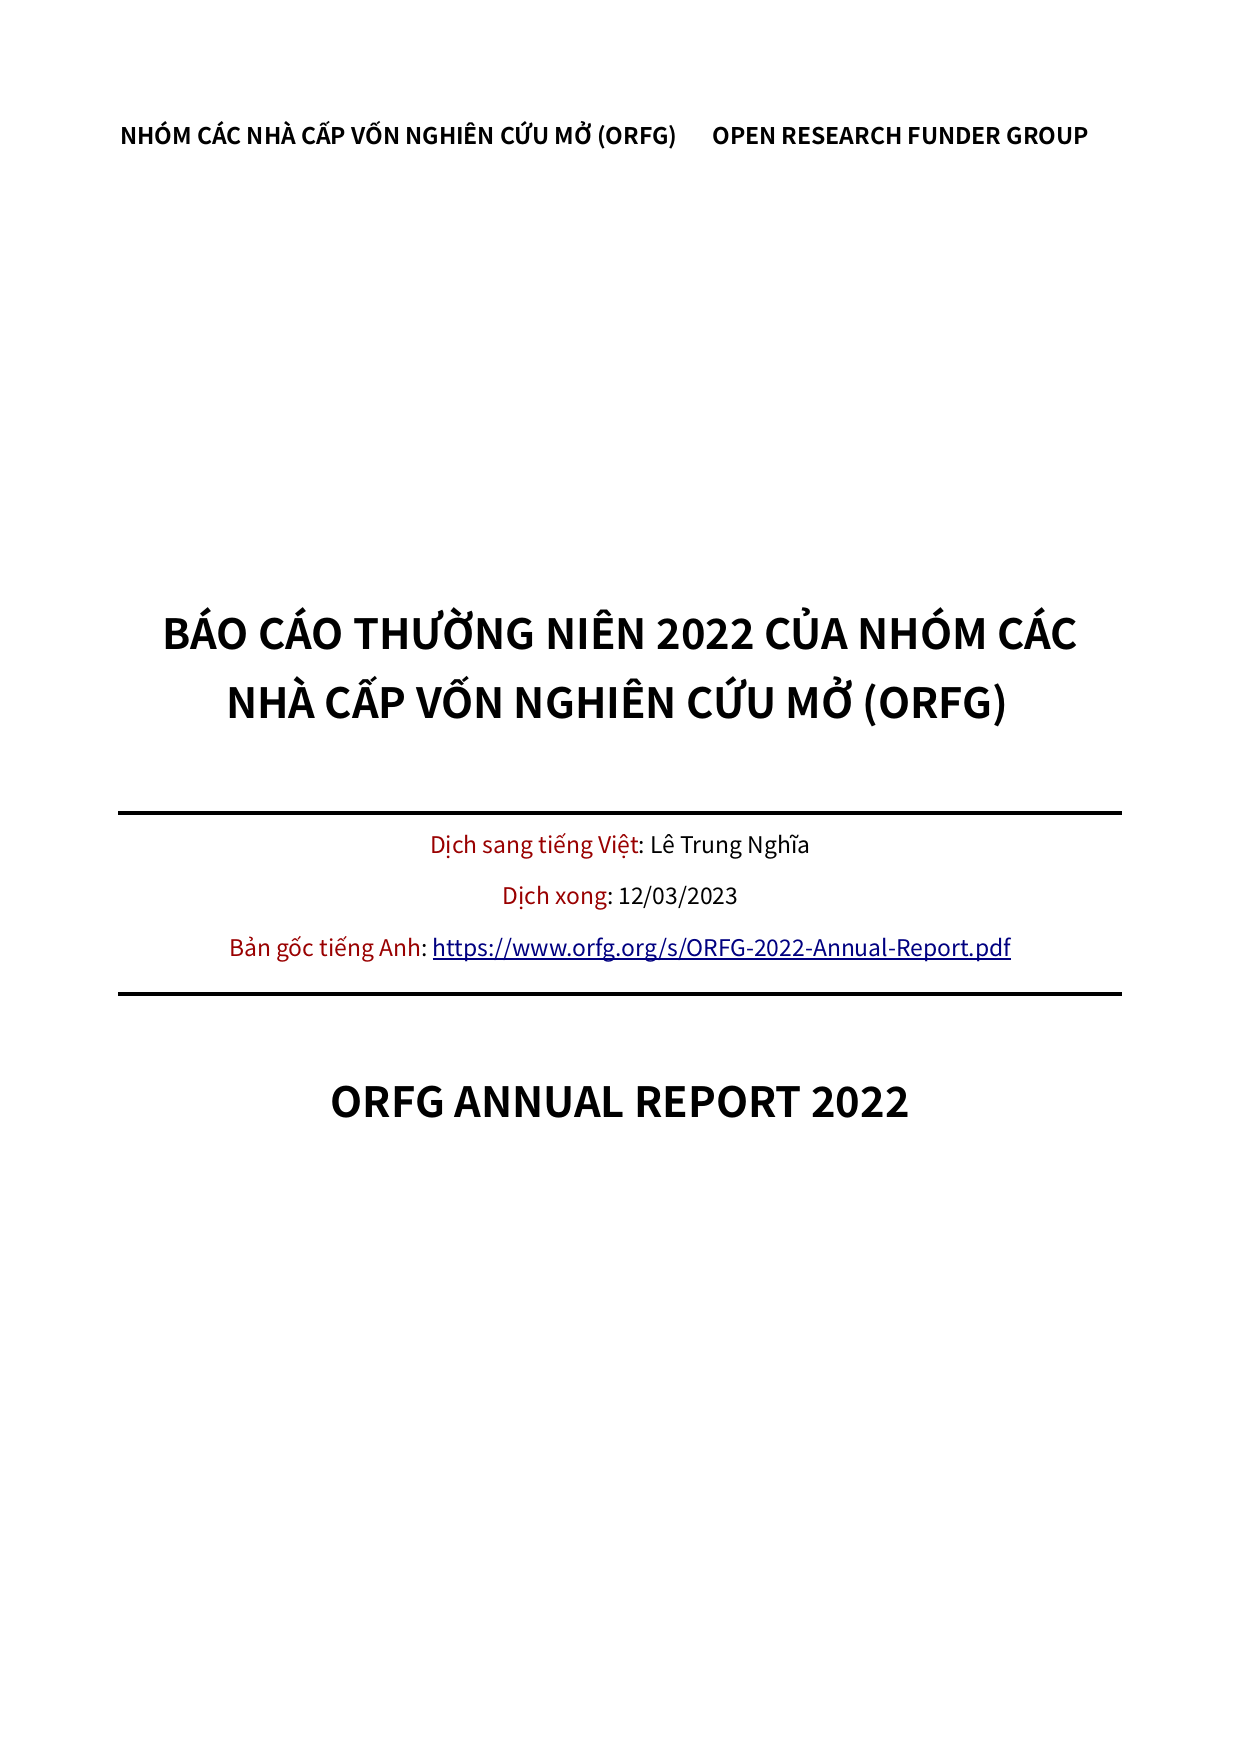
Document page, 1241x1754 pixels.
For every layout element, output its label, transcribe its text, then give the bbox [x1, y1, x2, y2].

table_header OPEN RESEARCH FUNDER GROUP [679, 118, 1122, 151]
text BÁO CÁO THƯỜNG NIÊN 2022 CỦA NHÓM CÁC NHÀ CẤP VỐN NGHIÊN CỨU MỞ (ORFG) [118, 601, 1122, 731]
table_header NHÓM CÁC NHÀ CẤP VỐN NGHIÊN CỨU MỞ (ORFG) [118, 118, 679, 151]
text ORFG ANNUAL REPORT 2022 [118, 1069, 1122, 1129]
table_header Dịch sang tiếng Việt: Lê Trung Nghĩa Dịch xong: 12/03/2023 Bản gốc tiếng Anh: https://www.orfg.org/s/ORFG-2022-Annual-Report.pdf [118, 815, 1122, 992]
